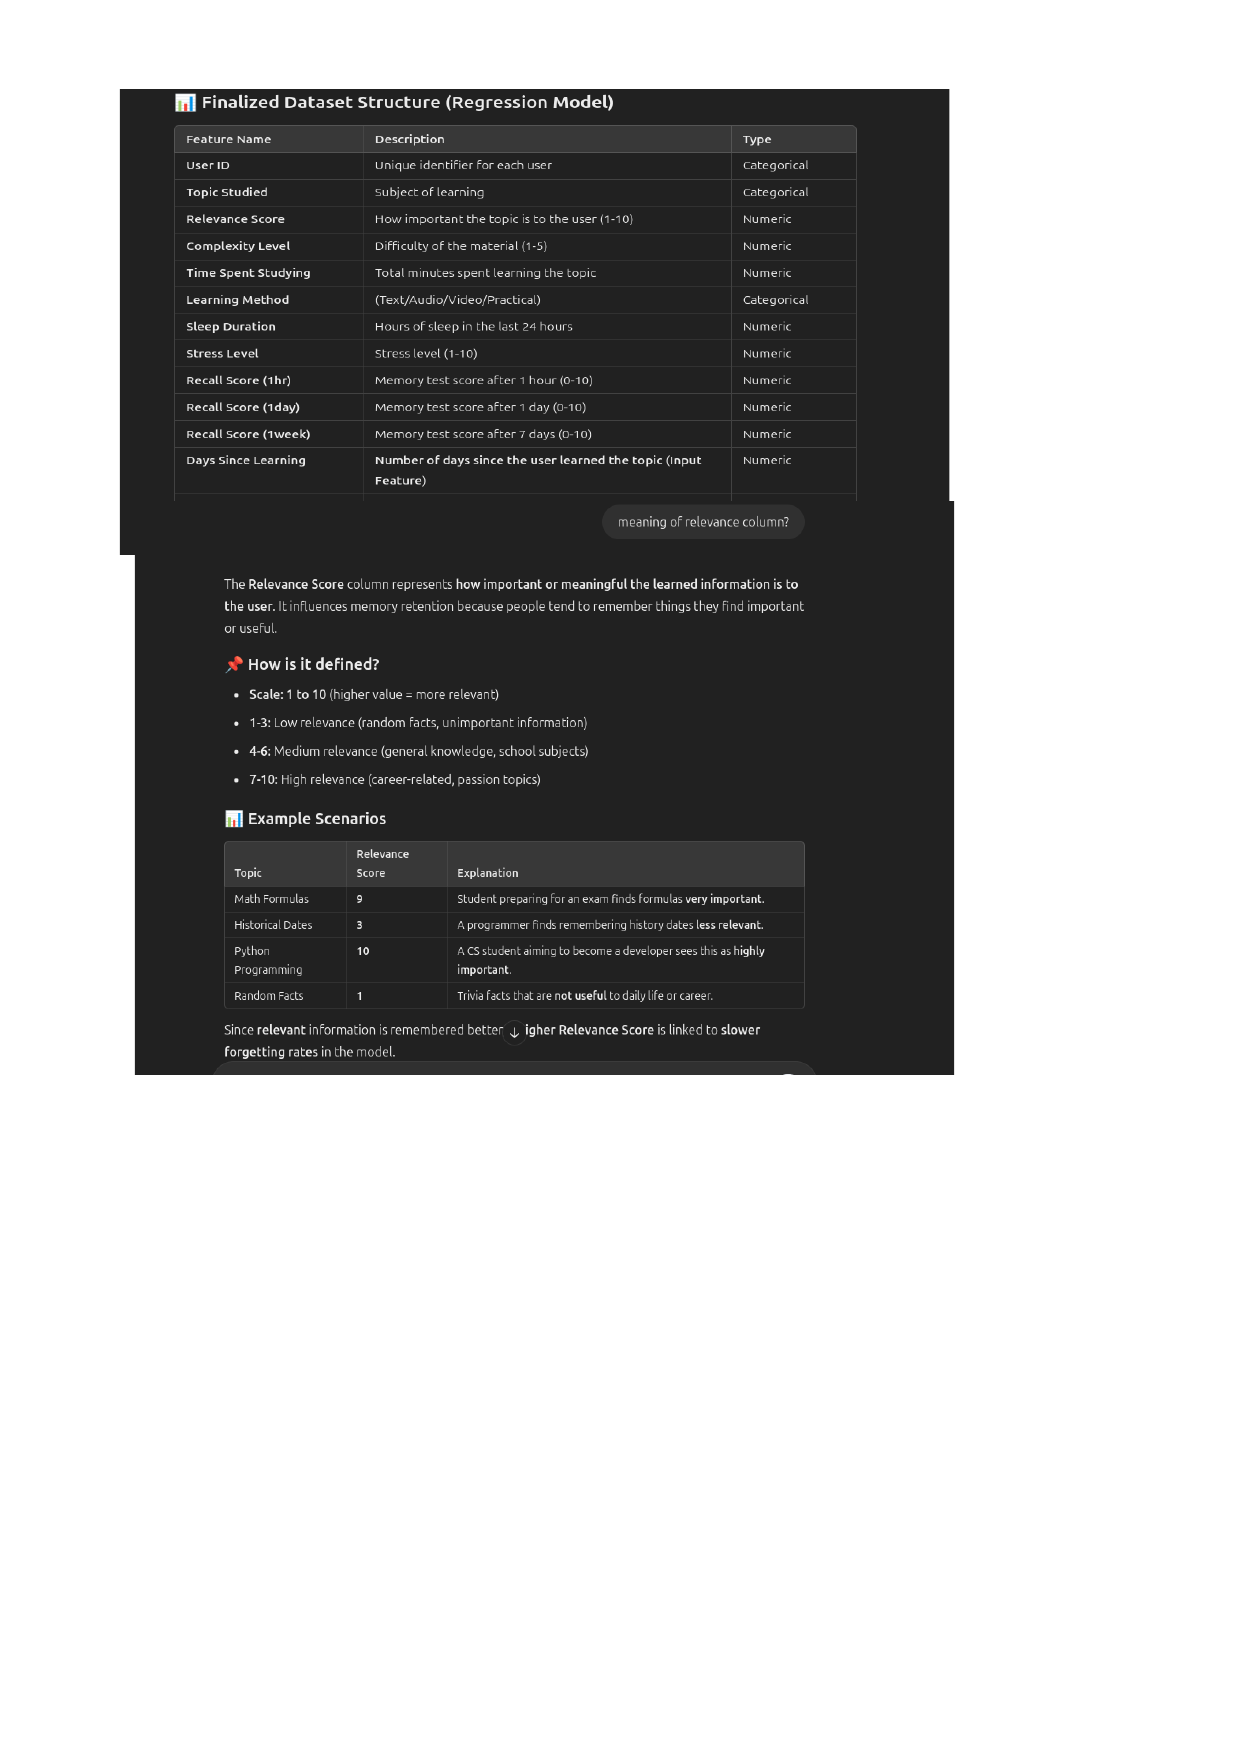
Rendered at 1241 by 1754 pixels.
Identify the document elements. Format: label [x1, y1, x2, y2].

picture [119, 89, 955, 1075]
